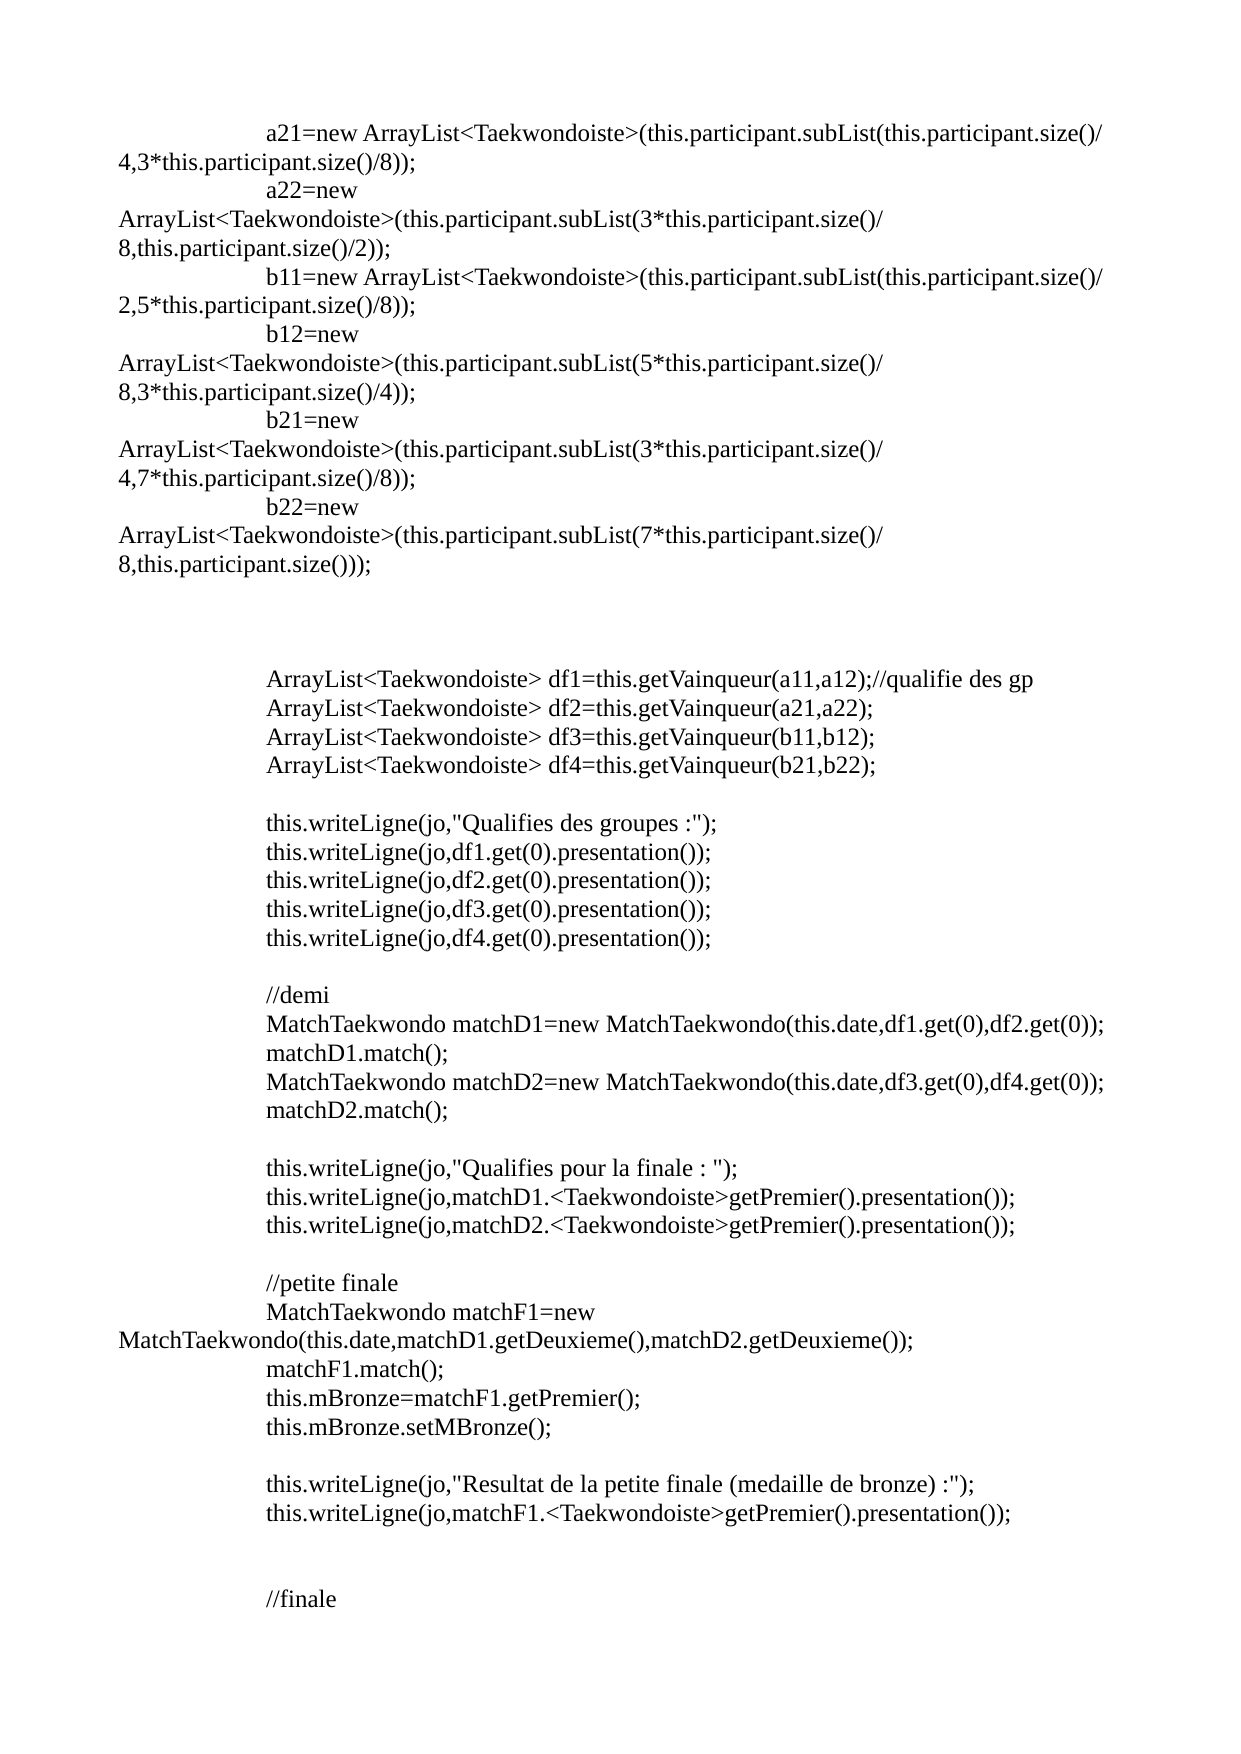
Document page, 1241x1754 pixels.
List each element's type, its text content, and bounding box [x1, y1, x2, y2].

text MatchTaekwondo matchD1=new MatchTaekwondo(this.date,df1.get(0),df2.get(0)); [118, 1009, 1122, 1038]
text b21=new ArrayList<Taekwondoiste>(this.participant.subList(3*this.participant.size()/4,7*this.participant.size()/8)); [118, 406, 1122, 492]
text this.writeLigne(jo,"Qualifies des groupes :"); [118, 808, 1122, 837]
text matchD1.match(); [118, 1038, 1122, 1067]
text ArrayList<Taekwondoiste> df1=this.getVainqueur(a11,a12);//qualifie des gp [118, 664, 1122, 693]
text this.writeLigne(jo,df4.get(0).presentation()); [118, 923, 1122, 952]
text //petite finale [118, 1268, 1122, 1297]
text matchD2.match(); [118, 1096, 1122, 1124]
text MatchTaekwondo matchF1=new MatchTaekwondo(this.date,matchD1.getDeuxieme(),matchD2.getDeuxieme()); [118, 1297, 1122, 1354]
text this.writeLigne(jo,df1.get(0).presentation()); [118, 837, 1122, 866]
text b11=new ArrayList<Taekwondoiste>(this.participant.subList(this.participant.size()/2,5*this.participant.size()/8)); [118, 262, 1122, 319]
text this.writeLigne(jo,matchD1.<Taekwondoiste>getPremier().presentation()); [118, 1182, 1122, 1211]
text this.writeLigne(jo,df3.get(0).presentation()); [118, 894, 1122, 923]
text ArrayList<Taekwondoiste> df2=this.getVainqueur(a21,a22); [118, 693, 1122, 722]
text //finale [118, 1584, 1122, 1613]
text b22=new ArrayList<Taekwondoiste>(this.participant.subList(7*this.participant.size()/8,this.participant.size())); [118, 492, 1122, 578]
text this.mBronze=matchF1.getPremier(); [118, 1383, 1122, 1412]
text this.mBronze.setMBronze(); [118, 1412, 1122, 1441]
text //demi [118, 981, 1122, 1009]
text a21=new ArrayList<Taekwondoiste>(this.participant.subList(this.participant.size()/4,3*this.participant.size()/8)); [118, 118, 1122, 176]
text this.writeLigne(jo,"Resultat de la petite finale (medaille de bronze) :"); [118, 1469, 1122, 1498]
text this.writeLigne(jo,df2.get(0).presentation()); [118, 866, 1122, 894]
text matchF1.match(); [118, 1354, 1122, 1383]
text b12=new ArrayList<Taekwondoiste>(this.participant.subList(5*this.participant.size()/8,3*this.participant.size()/4)); [118, 319, 1122, 406]
text a22=new ArrayList<Taekwondoiste>(this.participant.subList(3*this.participant.size()/8,this.participant.size()/2)); [118, 176, 1122, 262]
text this.writeLigne(jo,matchD2.<Taekwondoiste>getPremier().presentation()); [118, 1211, 1122, 1239]
text this.writeLigne(jo,"Qualifies pour la finale : "); [118, 1153, 1122, 1182]
text MatchTaekwondo matchD2=new MatchTaekwondo(this.date,df3.get(0),df4.get(0)); [118, 1067, 1122, 1096]
text ArrayList<Taekwondoiste> df4=this.getVainqueur(b21,b22); [118, 751, 1122, 779]
text ArrayList<Taekwondoiste> df3=this.getVainqueur(b11,b12); [118, 722, 1122, 751]
text this.writeLigne(jo,matchF1.<Taekwondoiste>getPremier().presentation()); [118, 1498, 1122, 1527]
